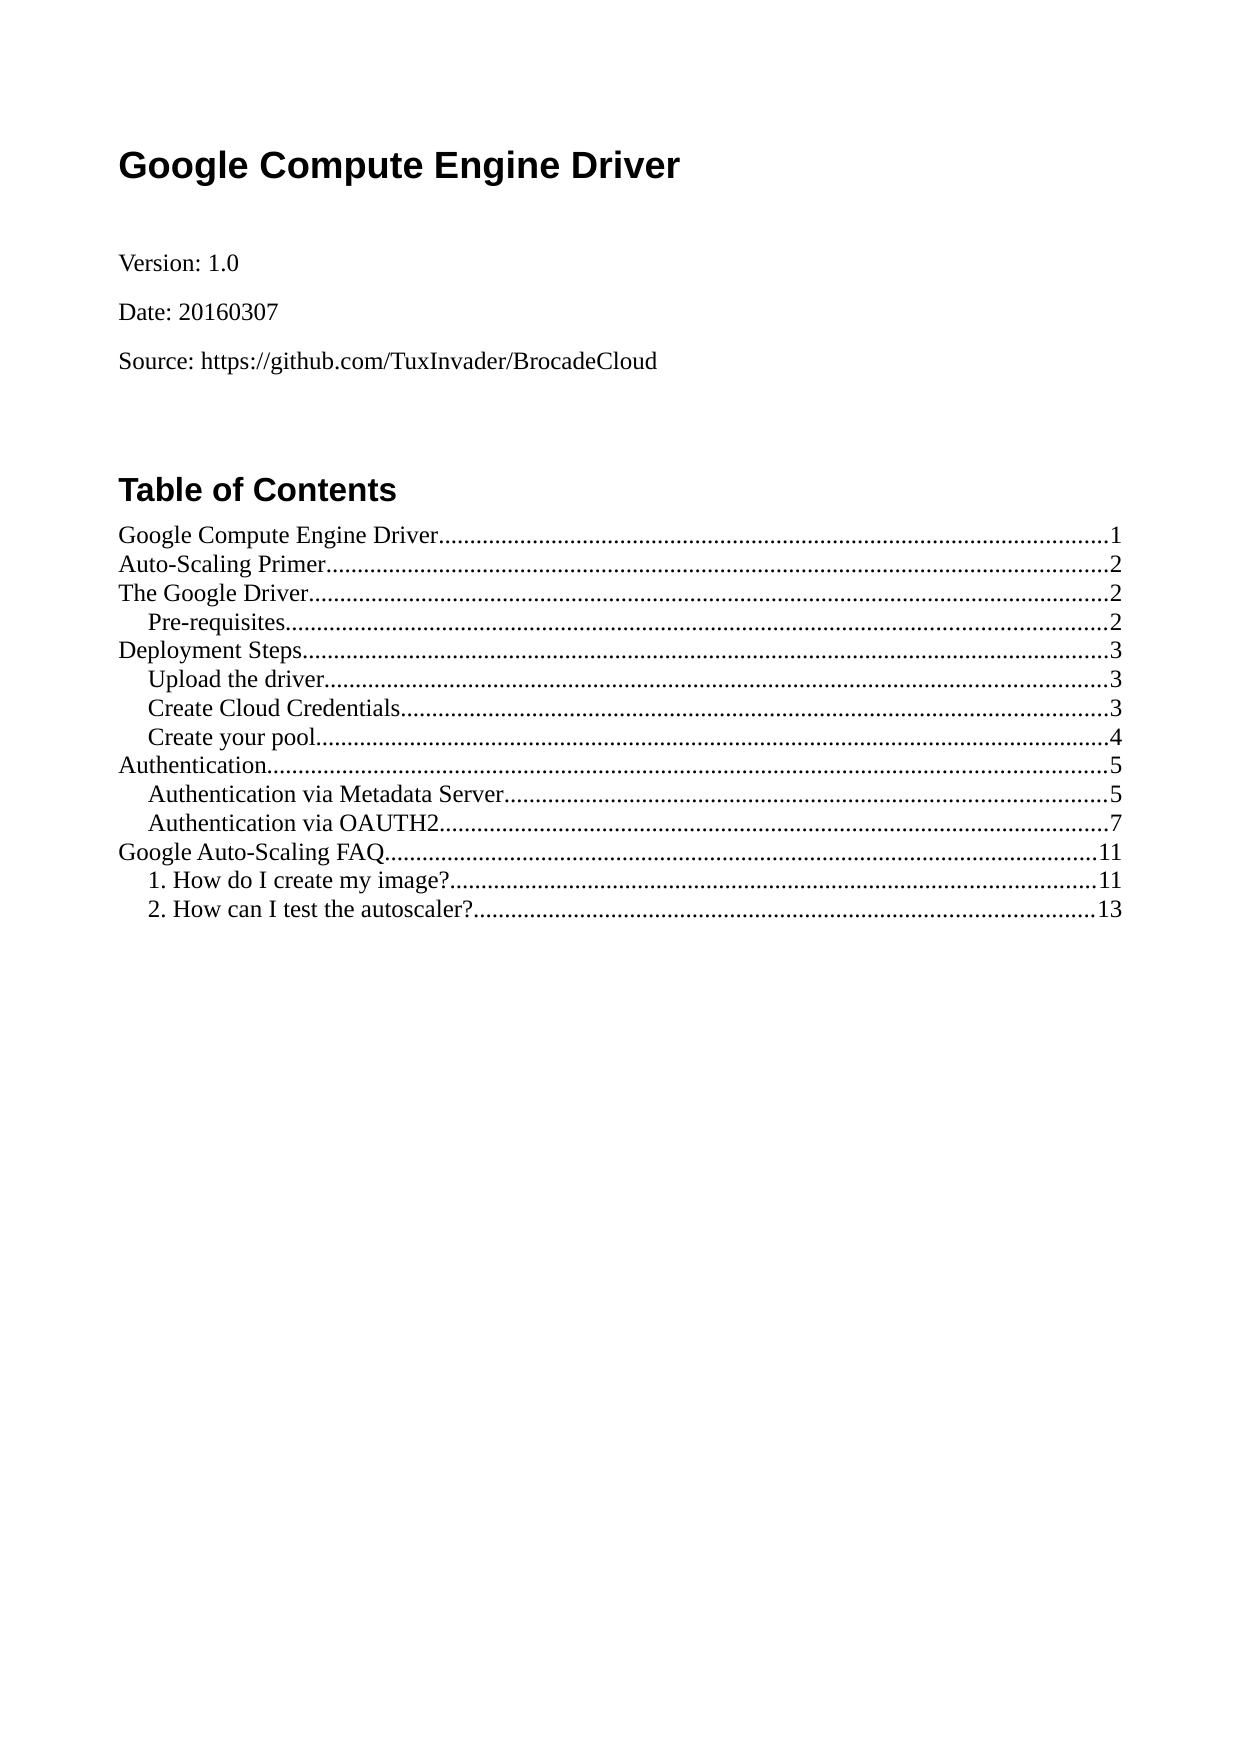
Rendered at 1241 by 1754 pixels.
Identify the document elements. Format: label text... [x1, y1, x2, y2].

text Pre-requisites 2 [148, 607, 1122, 636]
subtitle Google Compute Engine Driver [118, 143, 1122, 187]
text Version: 1.0 [118, 248, 1122, 277]
text Google Compute Engine Driver 1 [118, 521, 1122, 549]
text Create your pool 4 [148, 722, 1122, 751]
text 1. How do I create my image? 11 [148, 866, 1122, 894]
text Create Cloud Credentials 3 [148, 693, 1122, 722]
text Authentication 5 [118, 751, 1122, 779]
subtitle Table of Contents [118, 469, 1122, 508]
text Source: https://github.com/TuxInvader/BrocadeCloud [118, 346, 1122, 375]
text Authentication via Metadata Server 5 [148, 779, 1122, 808]
text Date: 20160307 [118, 297, 1122, 326]
text Google Auto-Scaling FAQ 11 [118, 837, 1122, 866]
text The Google Driver 2 [118, 578, 1122, 607]
text 2. How can I test the autoscaler? 13 [148, 894, 1122, 923]
text Auto-Scaling Primer 2 [118, 549, 1122, 578]
text Authentication via OAUTH2 7 [148, 808, 1122, 837]
text Deployment Steps 3 [118, 636, 1122, 664]
text Upload the driver 3 [148, 664, 1122, 693]
